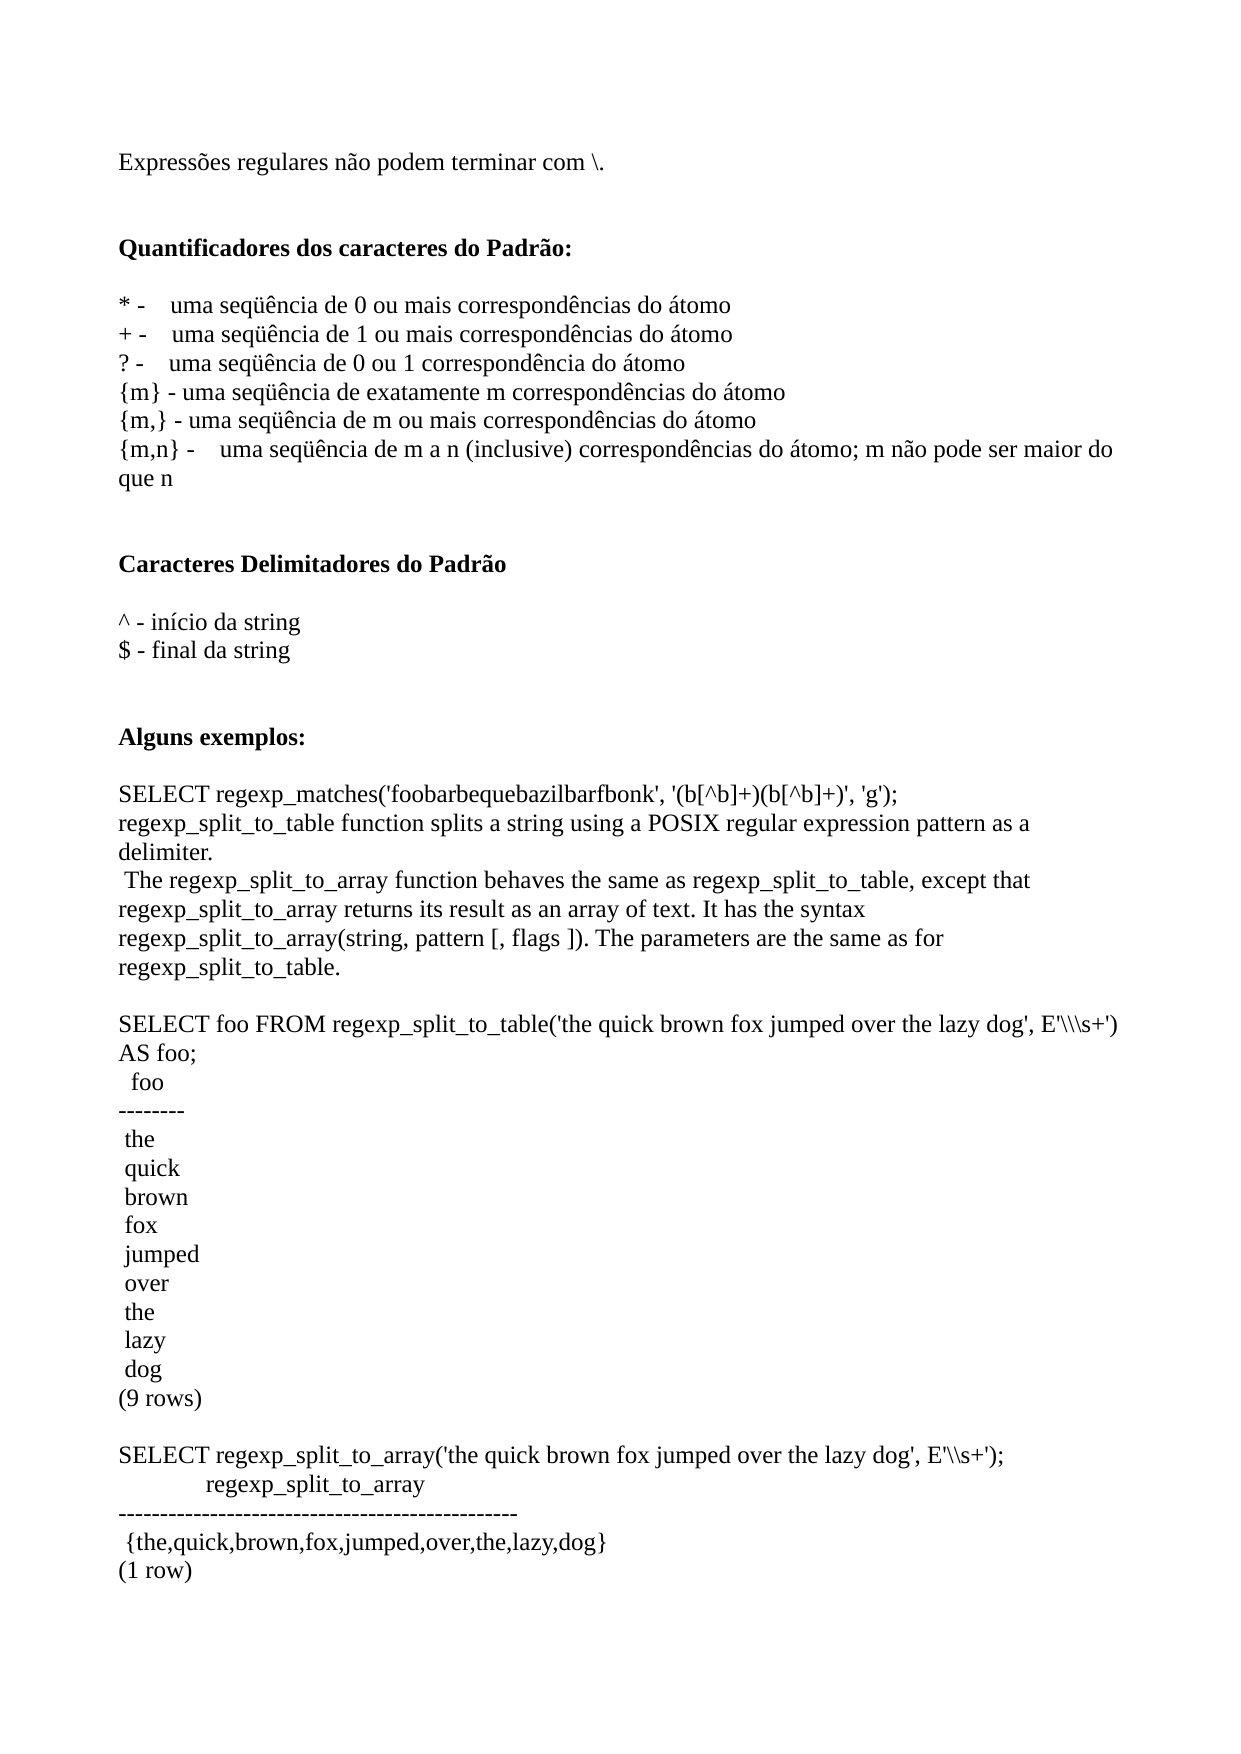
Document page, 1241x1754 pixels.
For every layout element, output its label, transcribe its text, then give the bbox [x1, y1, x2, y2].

text Expressões regulares não podem terminar com \. Quantificadores dos caracteres do Padrão: * - uma seqüência de 0 ou mais correspondências do átomo + - uma seqüência de 1 ou mais correspondências do átomo ? - uma seqüência de 0 ou 1 correspondência do átomo {m} - uma seqüência de exatamente m correspondências do átomo {m,} - uma seqüência de m ou mais correspondências do átomo {m,n} - uma seqüência de m a n (inclusive) correspondências do átomo; m não pode ser maior do que n Caracteres Delimitadores do Padrão ^ - início da string $ - final da string Alguns exemplos: SELECT regexp_matches('foobarbequebazilbarfbonk', '(b[^b]+)(b[^b]+)', 'g'); regexp_split_to_table function splits a string using a POSIX regular expression pattern as a delimiter. The regexp_split_to_array function behaves the same as regexp_split_to_table, except that regexp_split_to_array returns its result as an array of text. It has the syntax regexp_split_to_array(string, pattern [, flags ]). The parameters are the same as for regexp_split_to_table. SELECT foo FROM regexp_split_to_table('the quick brown fox jumped over the lazy dog', E'\\\s+') AS foo; foo -------- the quick brown fox jumped over the lazy dog (9 rows) SELECT regexp_split_to_array('the quick brown fox jumped over the lazy dog', E'\\s+'); regexp_split_to_array ------------------------------------------------ {the,quick,brown,fox,jumped,over,the,lazy,dog} (1 row) [118, 118, 1122, 1613]
